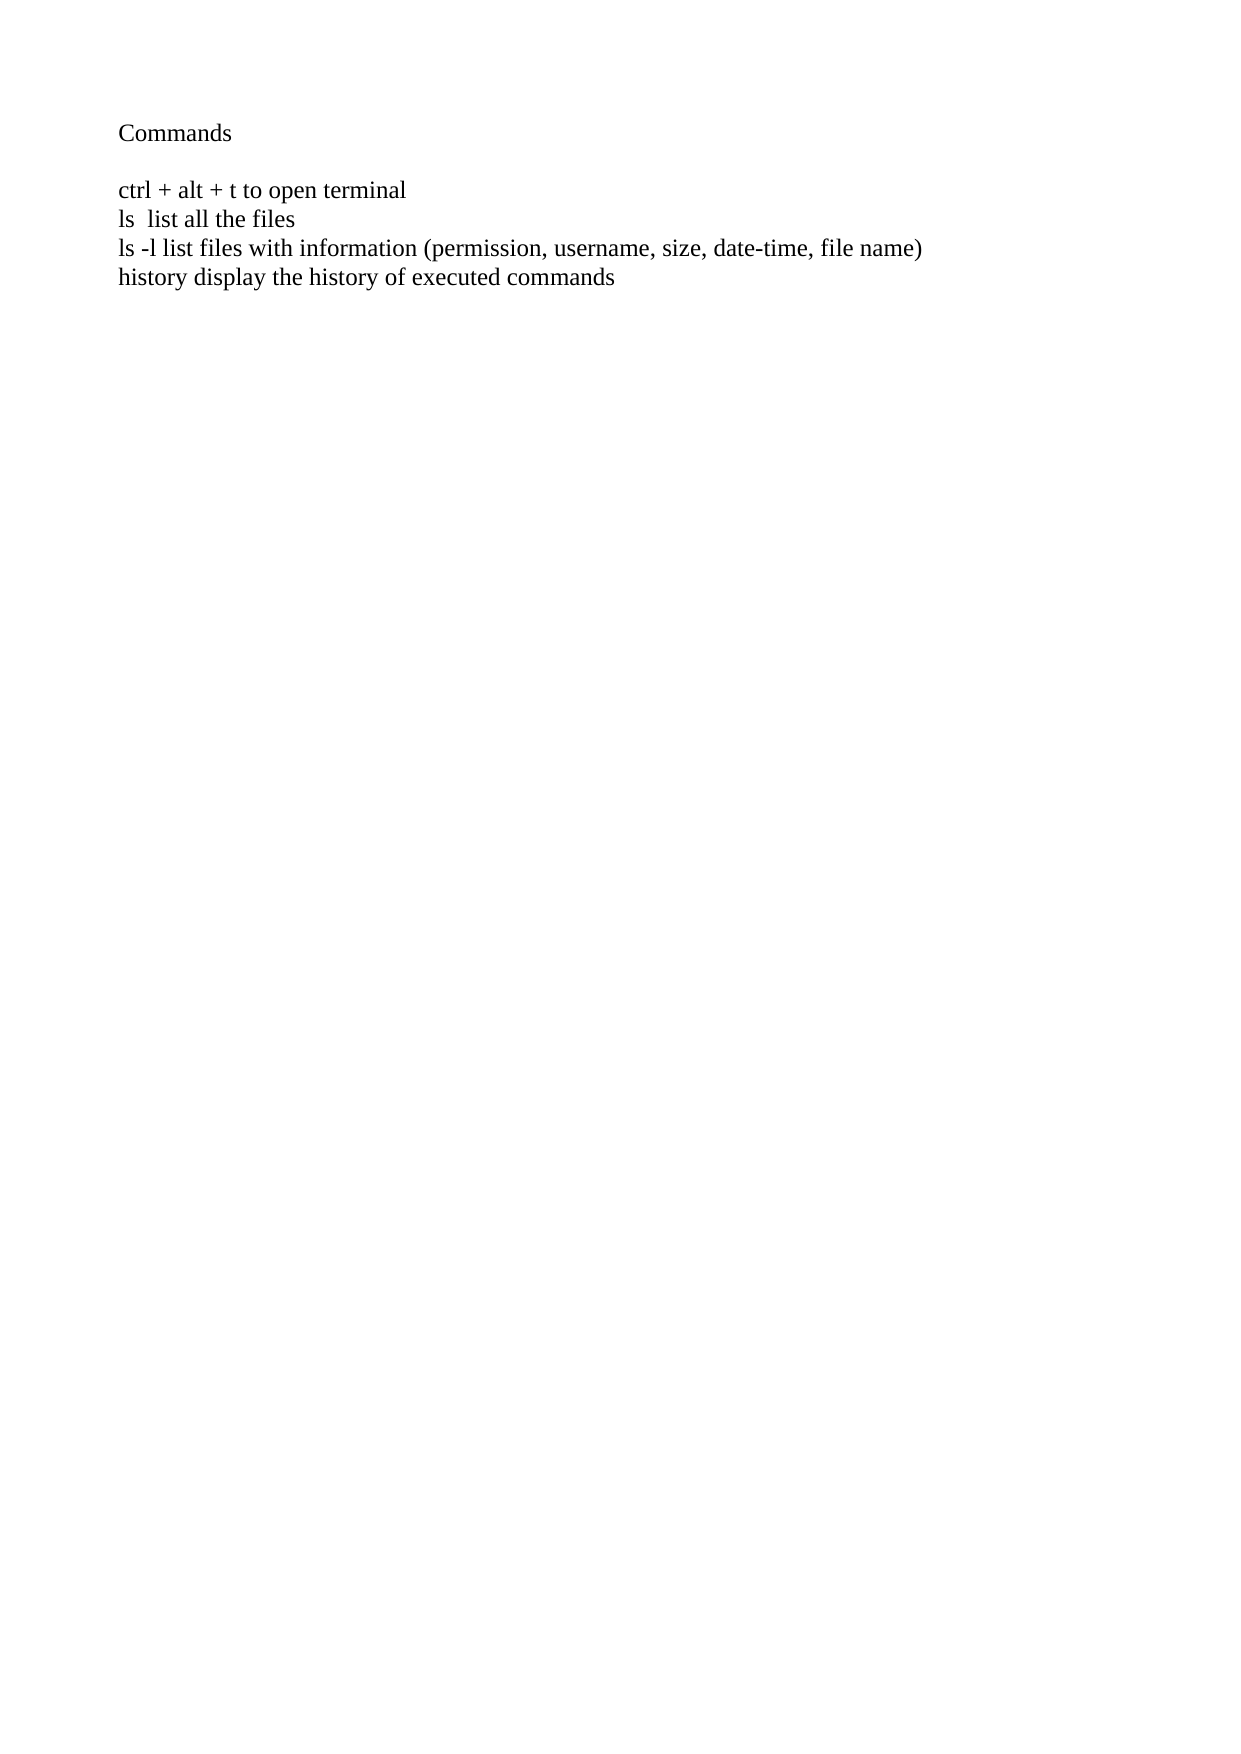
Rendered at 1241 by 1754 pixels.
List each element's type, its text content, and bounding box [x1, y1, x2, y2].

text ls list all the files [118, 204, 1122, 233]
text ctrl + alt + t to open terminal [118, 176, 1122, 204]
text ls -l list files with information (permission, username, size, date-time, file name) [118, 233, 1122, 262]
text history display the history of executed commands [118, 262, 1122, 291]
text Commands [118, 118, 1122, 147]
